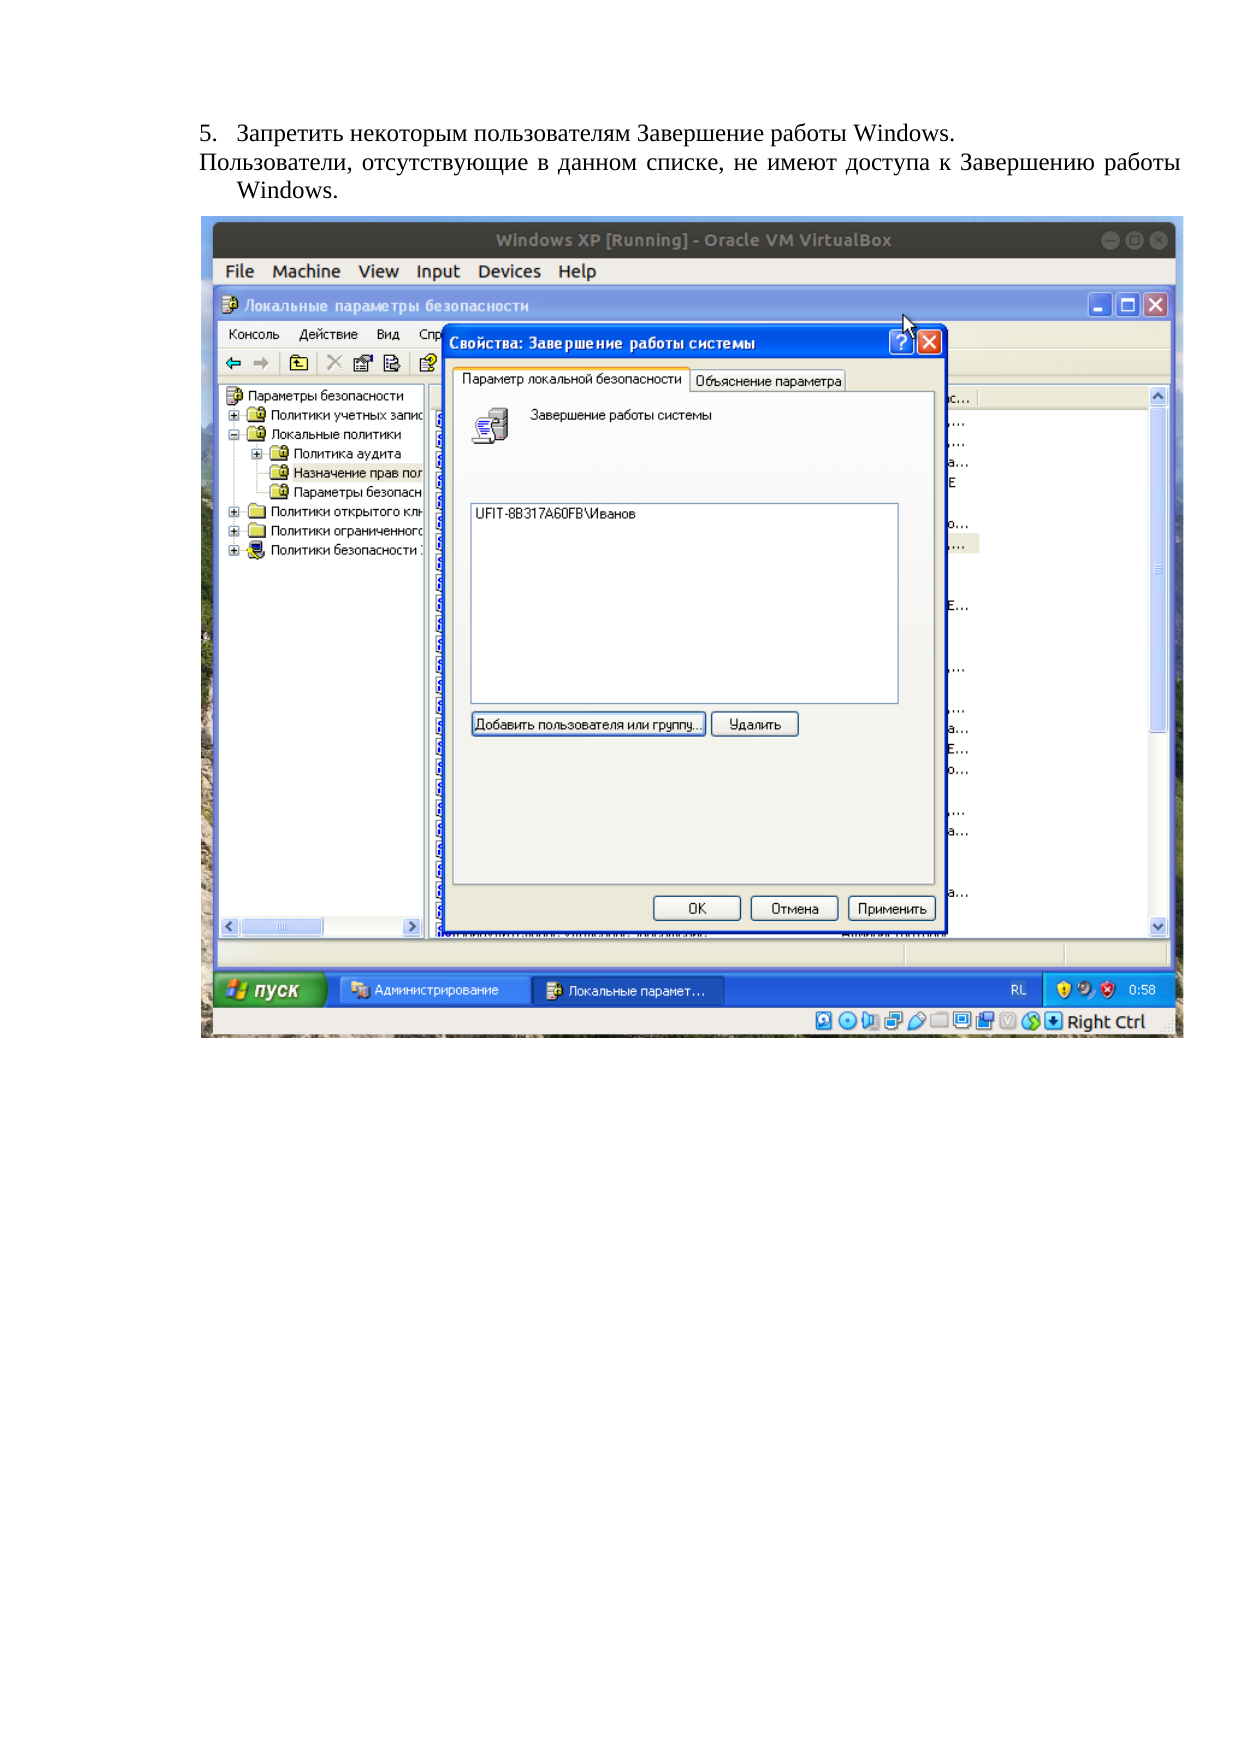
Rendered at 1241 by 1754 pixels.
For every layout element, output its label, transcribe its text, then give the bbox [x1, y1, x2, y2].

list Запретить некоторым пользователям Завершение работы Windows. [199, 118, 1181, 147]
picture [201, 216, 1184, 1038]
text Пользователи, отсутствующие в данном списке, не имеют доступа к Завершению работы Windows. [199, 147, 1181, 204]
